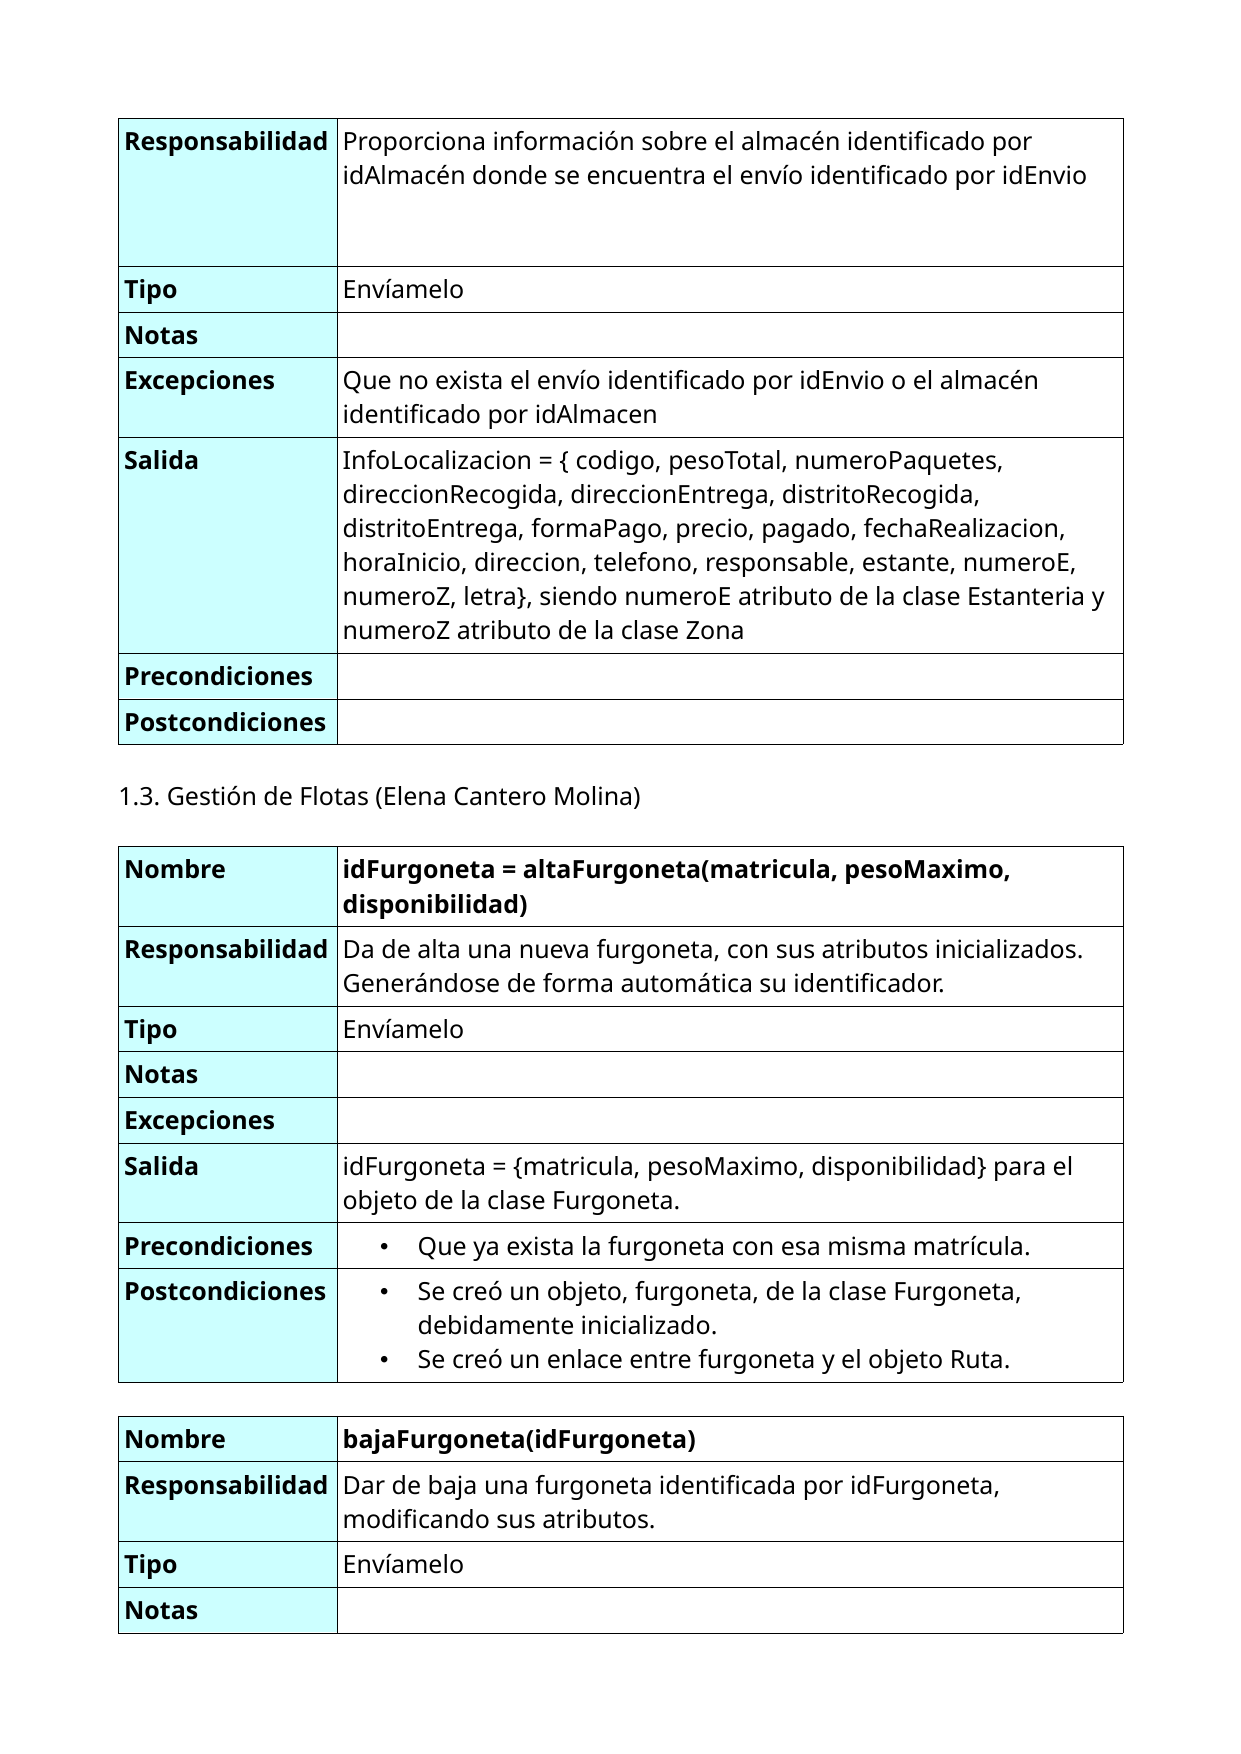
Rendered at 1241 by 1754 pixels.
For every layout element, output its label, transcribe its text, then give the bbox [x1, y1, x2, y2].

table_cell Envíamelo [338, 1007, 1123, 1051]
table_cell Proporciona información sobre el almacén identificado por idAlmacén donde se encuentra el envío identificado por idEnvio [338, 119, 1123, 266]
table_cell Que no exista el envío identificado por idEnvio o el almacén identificado por idAlmacen [338, 358, 1123, 437]
table_cell Envíamelo [338, 267, 1123, 312]
table_cell Da de alta una nueva furgoneta, con sus atributos inicializados. Generándose de forma automática su identificador. [338, 927, 1123, 1006]
table_cell InfoLocalizacion = { codigo, pesoTotal, numeroPaquetes, direccionRecogida, direccionEntrega, distritoRecogida, distritoEntrega, formaPago, precio, pagado, fechaRealizacion, horaInicio, direccion, telefono, responsable, estante, numeroE, numeroZ, letra}, siendo numeroE atributo de la clase Estanteria y numeroZ atributo de la clase Zona [338, 438, 1123, 653]
text 1.3. Gestión de Flotas (Elena Cantero Molina) [118, 778, 1122, 812]
table_cell Responsabilidad [119, 927, 337, 1006]
table_cell Precondiciones [119, 1223, 337, 1268]
table_cell Notas [119, 1588, 337, 1632]
table_cell Precondiciones [119, 654, 337, 698]
table_cell Que ya exista la furgoneta con esa misma matrícula. [338, 1223, 1123, 1268]
table_cell Tipo [119, 267, 337, 312]
table_cell Dar de baja una furgoneta identificada por idFurgoneta, modificando sus atributos. [338, 1462, 1123, 1541]
table_header idFurgoneta = altaFurgoneta(matricula, pesoMaximo, disponibilidad) [338, 847, 1123, 926]
table_cell Notas [119, 1052, 337, 1097]
table_cell Postcondiciones [119, 1269, 337, 1382]
table_cell [338, 1588, 1123, 1632]
table_cell Tipo [119, 1542, 337, 1587]
table_cell Salida [119, 1144, 337, 1222]
table_cell [338, 1098, 1123, 1143]
table_cell idFurgoneta = {matricula, pesoMaximo, disponibilidad} para el objeto de la clase Furgoneta. [338, 1144, 1123, 1222]
table_cell Salida [119, 438, 337, 653]
table_cell Notas [119, 313, 337, 357]
table_cell Tipo [119, 1007, 337, 1051]
table_cell Envíamelo [338, 1542, 1123, 1587]
table_cell [338, 313, 1123, 357]
table_cell Excepciones [119, 358, 337, 437]
table_cell Se creó un objeto, furgoneta, de la clase Furgoneta, debidamente inicializado. Se creó un enlace entre furgoneta y el objeto Ruta. [338, 1269, 1123, 1382]
table_cell [338, 700, 1123, 744]
table_header Nombre [119, 1417, 337, 1461]
table_cell [338, 654, 1123, 698]
table_header bajaFurgoneta(idFurgoneta) [338, 1417, 1123, 1461]
table_cell Postcondiciones [119, 700, 337, 744]
table_cell [338, 1052, 1123, 1097]
table_cell Excepciones [119, 1098, 337, 1143]
table_cell Responsabilidad [119, 1462, 337, 1541]
table_cell Responsabilidad [119, 119, 337, 266]
table_header Nombre [119, 847, 337, 926]
